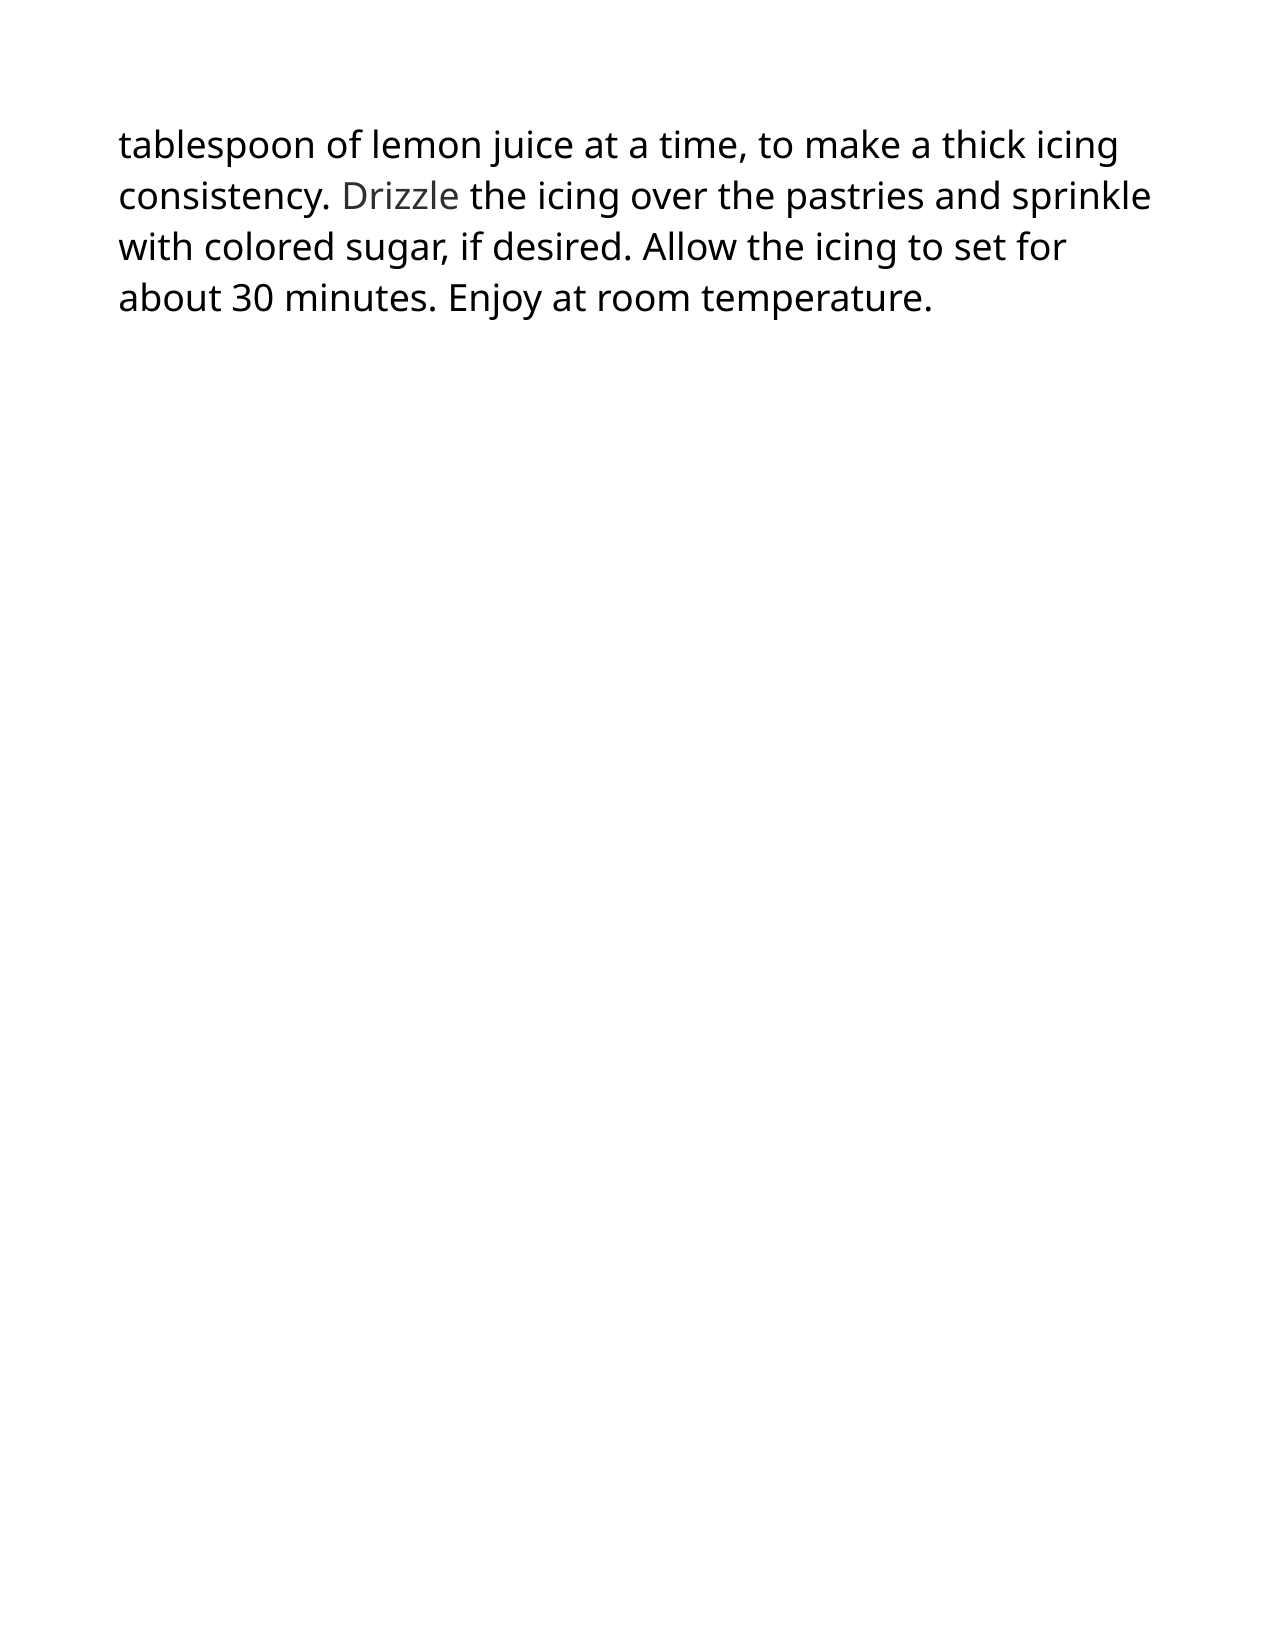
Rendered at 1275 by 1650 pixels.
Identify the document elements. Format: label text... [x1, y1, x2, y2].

text tablespoon of lemon juice at a time, to make a thick icing consistency. Drizzle the icing over the pastries and sprinkle with colored sugar, if desired. Allow the icing to set for about 30 minutes. Enjoy at room temperature. [118, 118, 1157, 322]
